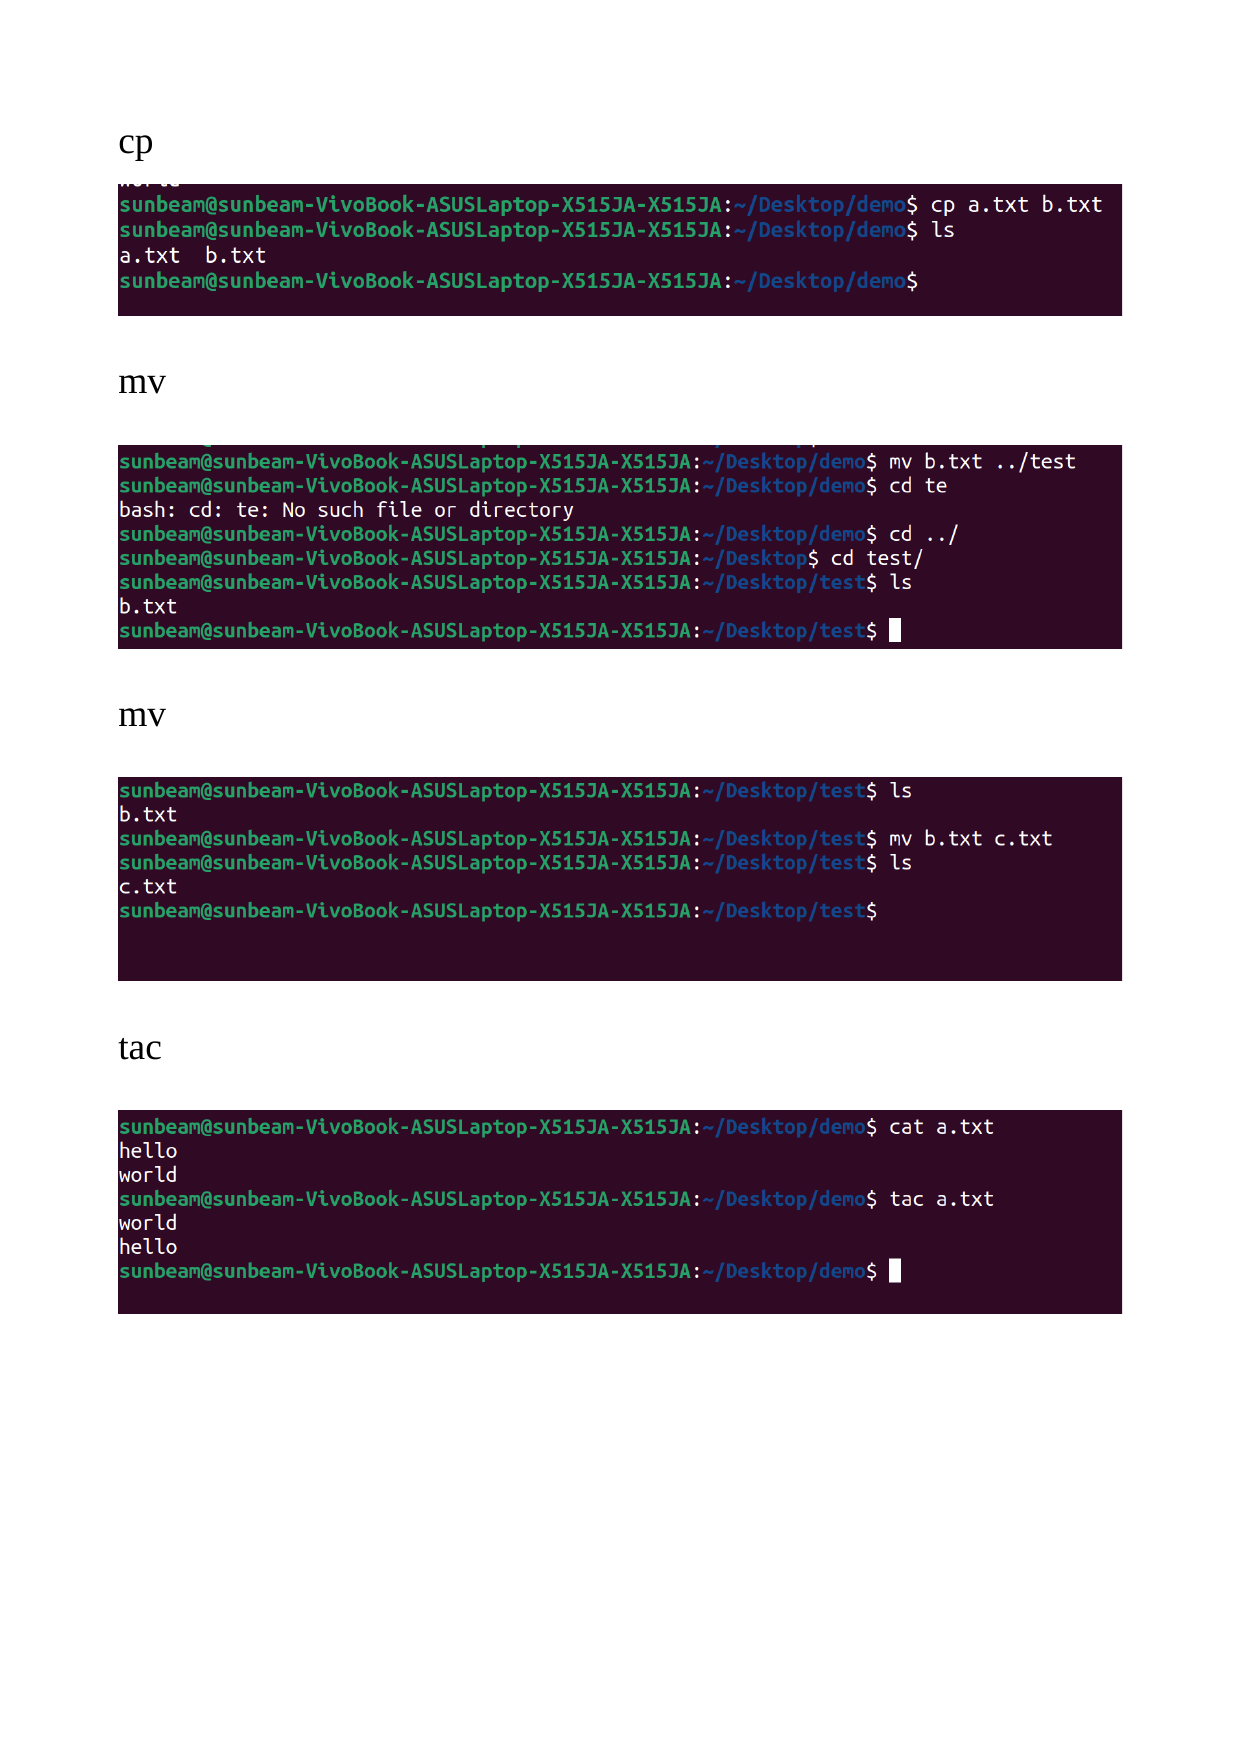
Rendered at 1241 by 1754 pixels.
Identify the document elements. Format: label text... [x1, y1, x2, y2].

text cp [118, 118, 1122, 161]
text mv [118, 359, 1122, 402]
text tac [118, 1024, 1122, 1067]
picture [118, 184, 1123, 316]
text mv [118, 691, 1122, 734]
picture [118, 1110, 1123, 1314]
picture [118, 777, 1123, 981]
picture [118, 445, 1123, 649]
